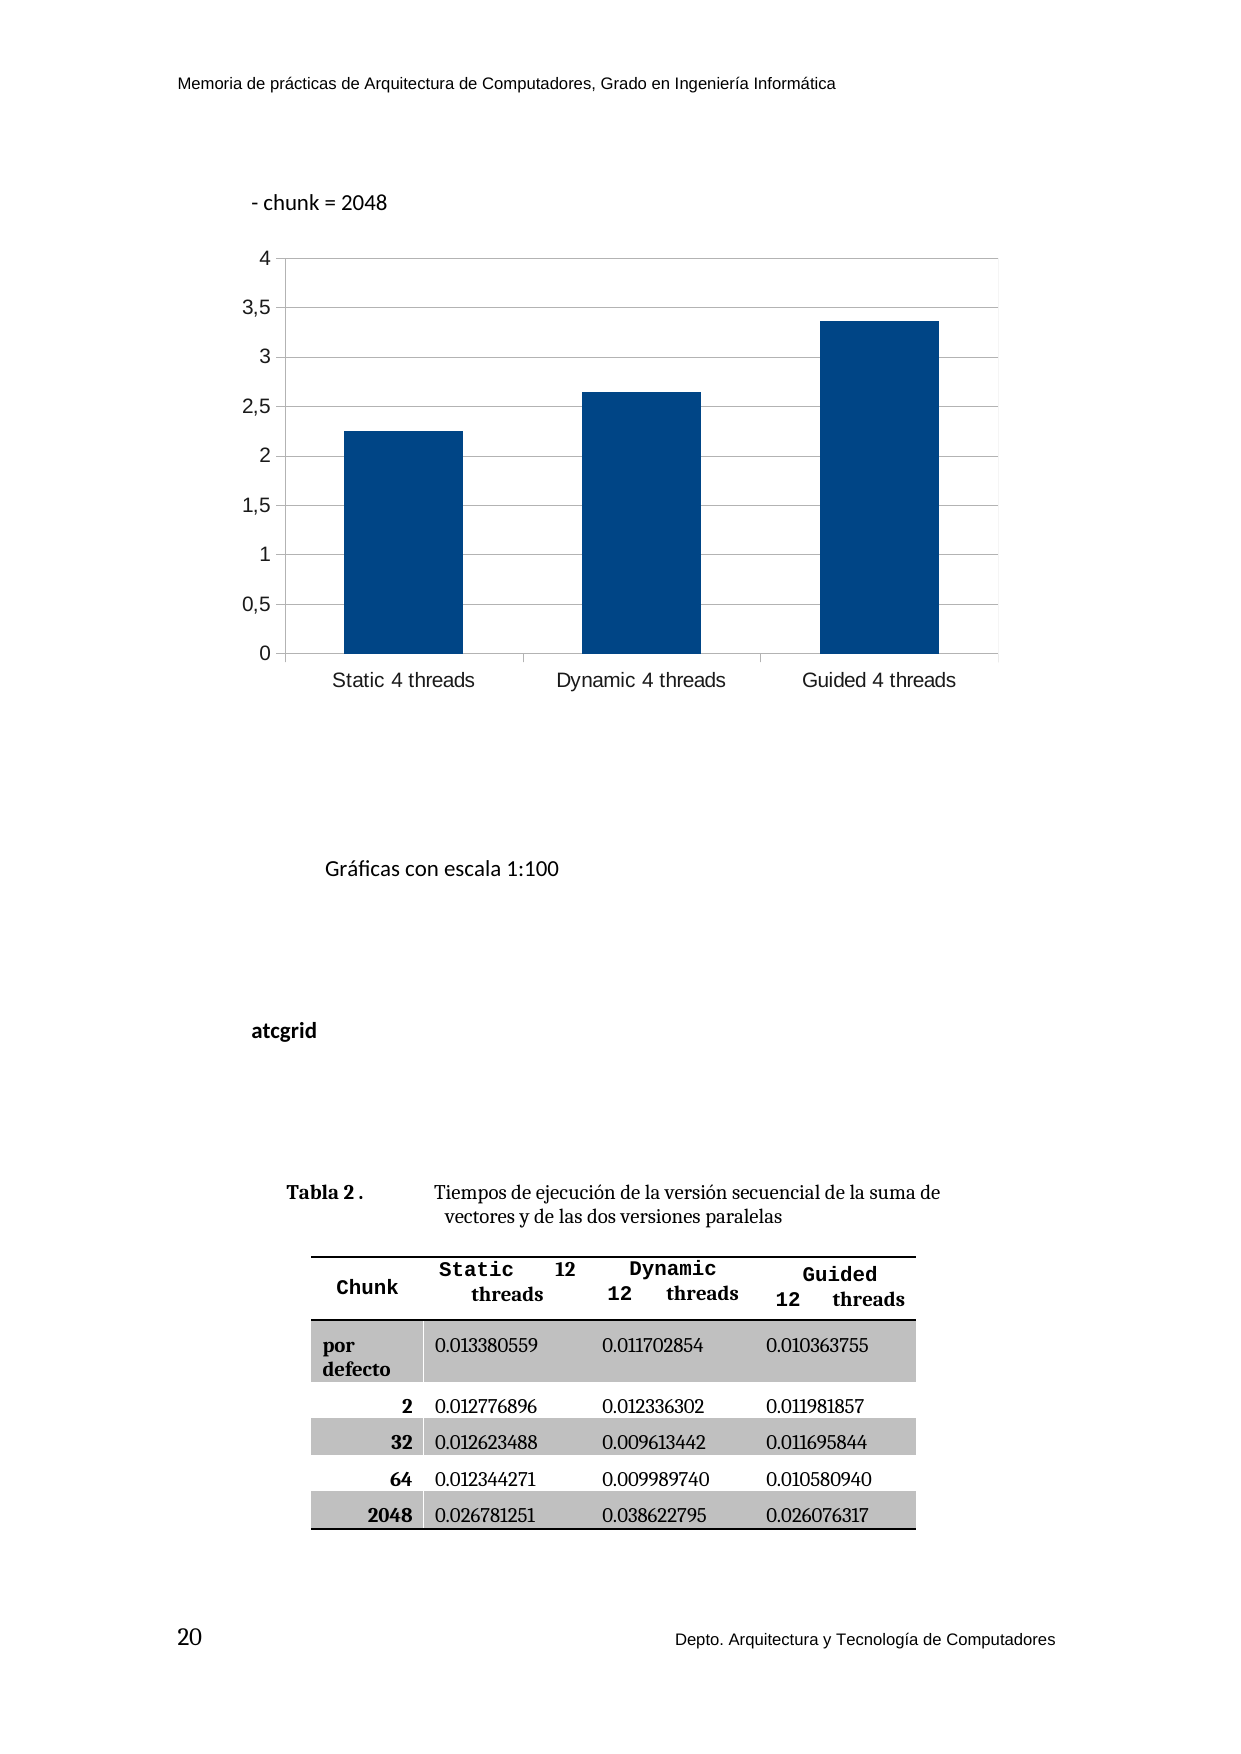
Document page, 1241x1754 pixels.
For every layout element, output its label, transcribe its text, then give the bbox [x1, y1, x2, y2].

table_cell 0.009989740 [591, 1455, 755, 1491]
table_cell 0.012336302 [591, 1382, 755, 1418]
table_cell 0.009613442 [591, 1418, 755, 1455]
table_cell 0.038622795 [591, 1491, 755, 1528]
table_header Tiempos de ejecución de la versión secuencial de la suma de vectores y de las dos versiones paralelas [275, 1156, 952, 1228]
table_cell [275, 1229, 952, 1582]
table_cell 0.012776896 [424, 1382, 591, 1418]
table_header Static 12 threads [424, 1258, 591, 1319]
table_header Chunk [311, 1258, 423, 1319]
table_cell 0.011981857 [755, 1382, 916, 1418]
table_cell 0.013380559 [424, 1321, 591, 1382]
table_cell 0.010363755 [755, 1321, 916, 1382]
table_cell 0.010580940 [755, 1455, 916, 1491]
table_cell 0.011702854 [591, 1321, 755, 1382]
table_header Dynamic 12 threads [591, 1258, 755, 1319]
list - chunk = 2048 [177, 188, 1063, 216]
table_cell 0.012344271 [424, 1455, 591, 1491]
table_cell 32 [311, 1418, 423, 1455]
table_cell 2048 [311, 1491, 423, 1528]
table_cell 64 [311, 1455, 423, 1491]
list atcgrid [177, 1016, 1063, 1044]
table_header Guided 12 threads [755, 1258, 916, 1319]
list Gráficas con escala 1:100 [177, 854, 1063, 882]
table_cell por defecto [311, 1321, 423, 1382]
table_cell 2 [311, 1382, 423, 1418]
table_cell 0.026076317 [755, 1491, 916, 1528]
table_cell 0.026781251 [424, 1491, 591, 1528]
table_cell 0.012623488 [424, 1418, 591, 1455]
table_cell 0.011695844 [755, 1418, 916, 1455]
